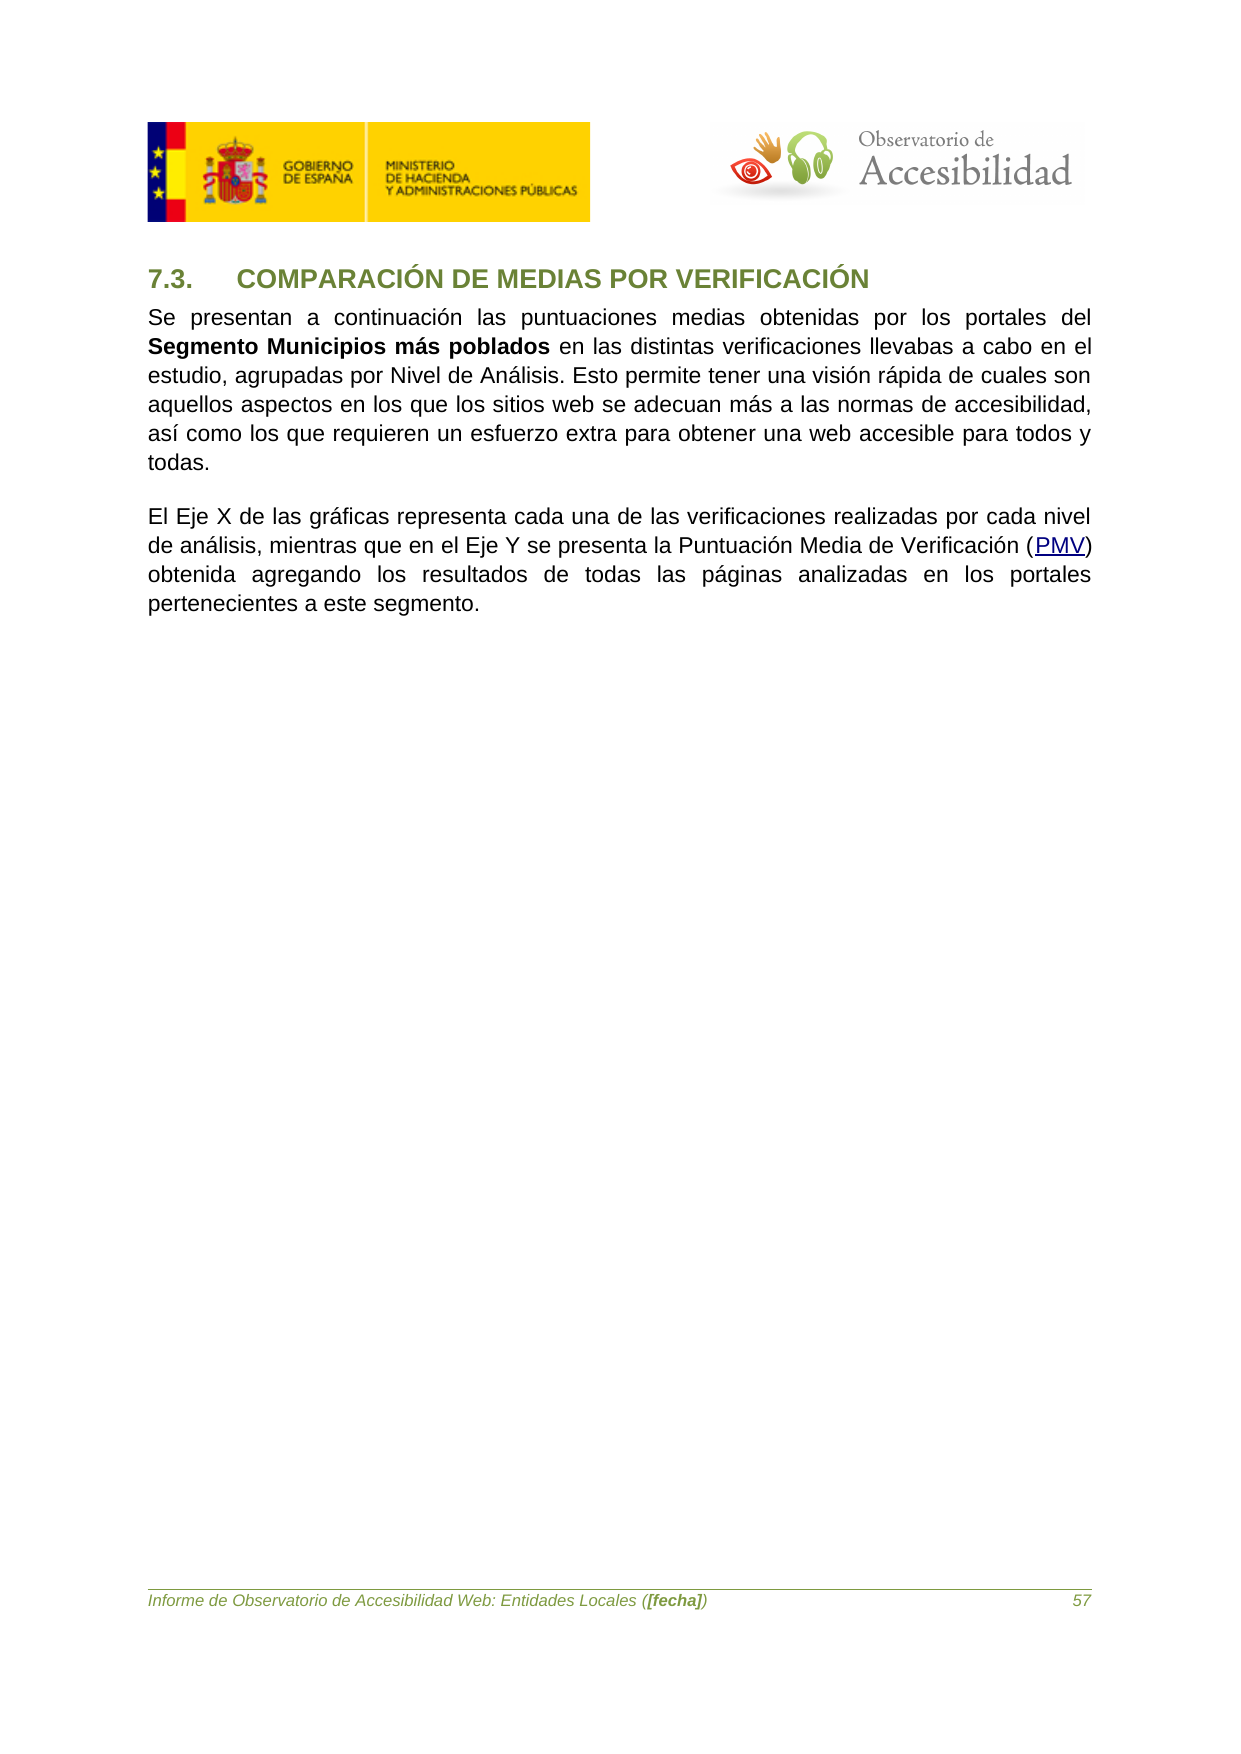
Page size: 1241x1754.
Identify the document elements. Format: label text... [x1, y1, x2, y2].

picture [147, 122, 591, 222]
text Se presentan a continuación las puntuaciones medias obtenidas por los portales del Segmento Municipios más poblados en las distintas verificaciones llevabas a cabo en el estudio, agrupadas por Nivel de Análisis. Esto permite tener una visión rápida de cuales son aquellos aspectos en los que los sitios web se adecuan más a las normas de accesibilidad, así como los que requieren un esfuerzo extra para obtener una web accesible para todos y todas. [148, 304, 1092, 475]
list Comparación de medias por verificación [148, 263, 1092, 294]
text El Eje X de las gráficas representa cada una de las verificaciones realizadas por cada nivel de análisis, mientras que en el Eje Y se presenta la Puntuación Media de Verificación (PMV) obtenida agregando los resultados de todas las páginas analizadas en los portales pertenecientes a este segmento. [148, 503, 1092, 616]
picture [710, 122, 1086, 205]
